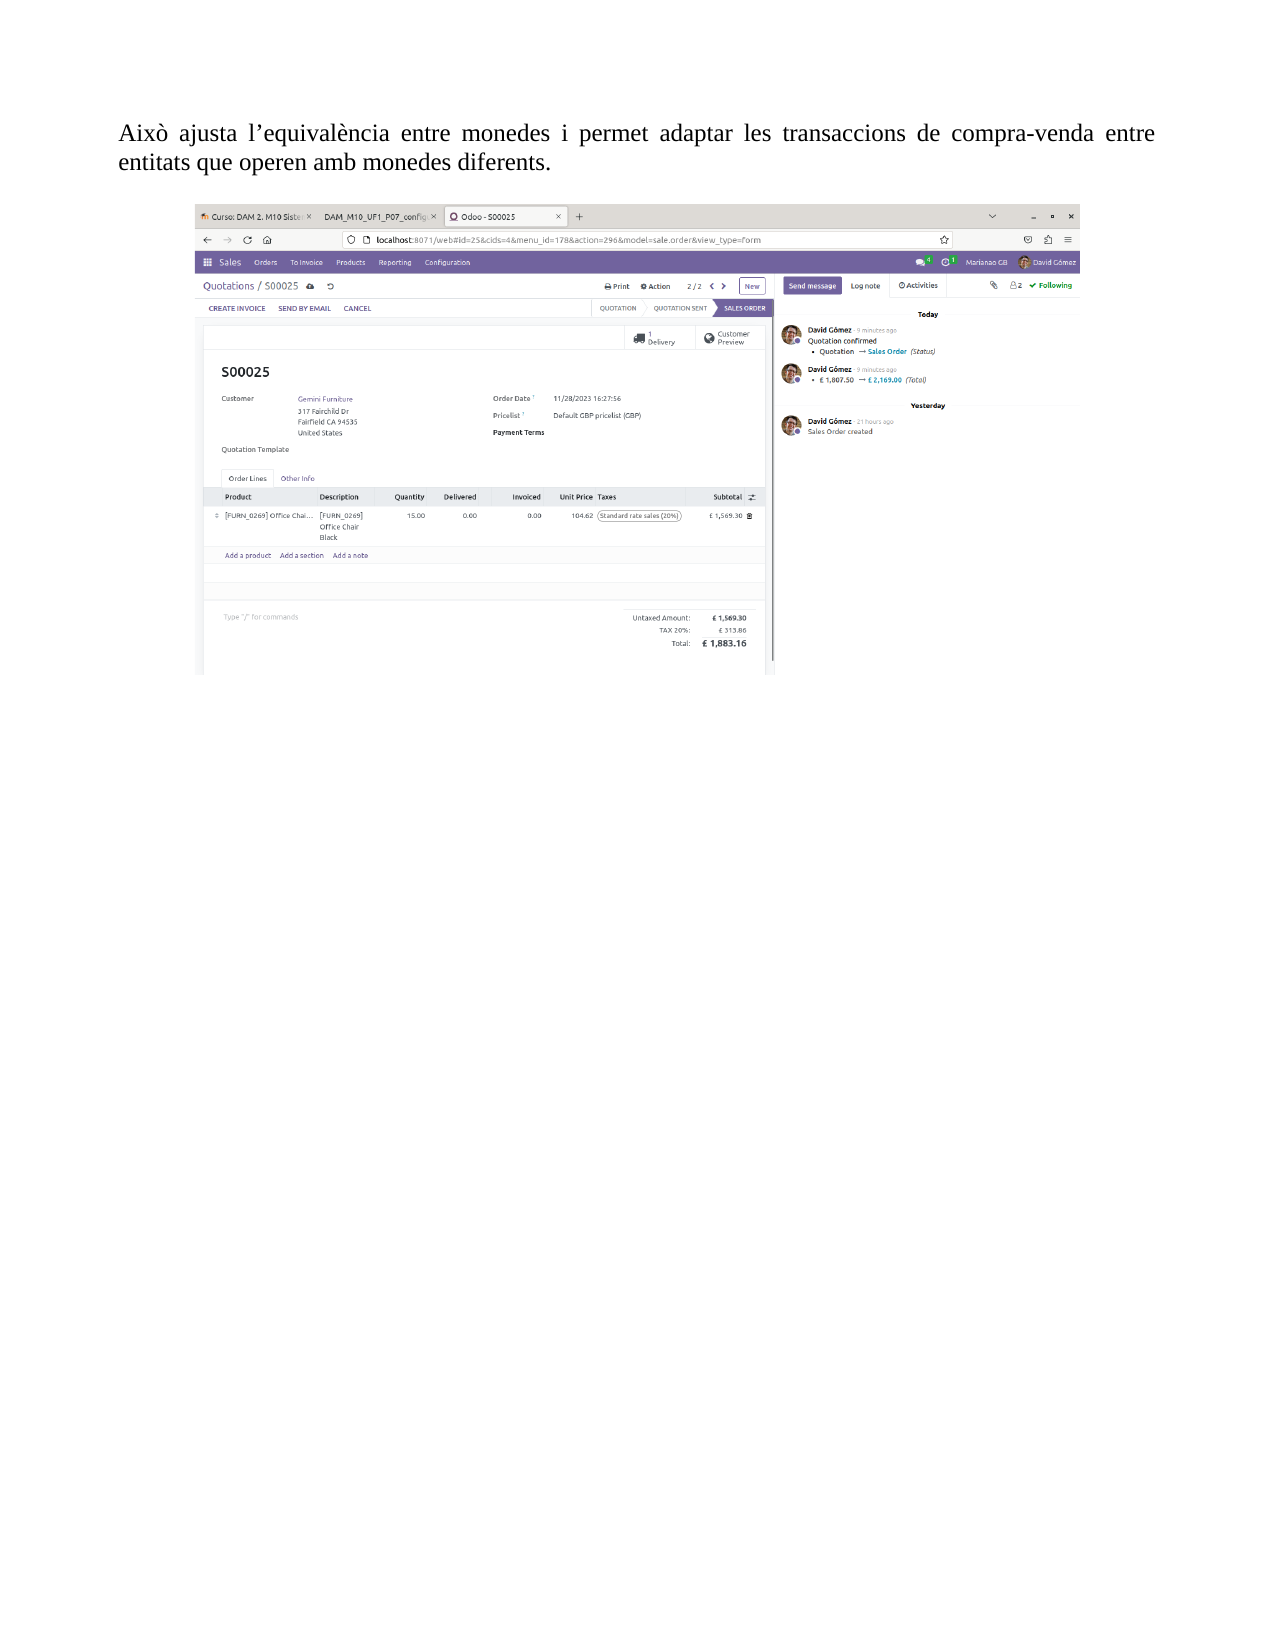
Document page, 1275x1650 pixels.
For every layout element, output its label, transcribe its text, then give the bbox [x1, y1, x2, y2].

text Això ajusta l’equivalència entre monedes i permet adaptar les transaccions de compra-venda entre entitats que operen amb monedes diferents. [118, 118, 1157, 176]
picture [194, 204, 1080, 675]
